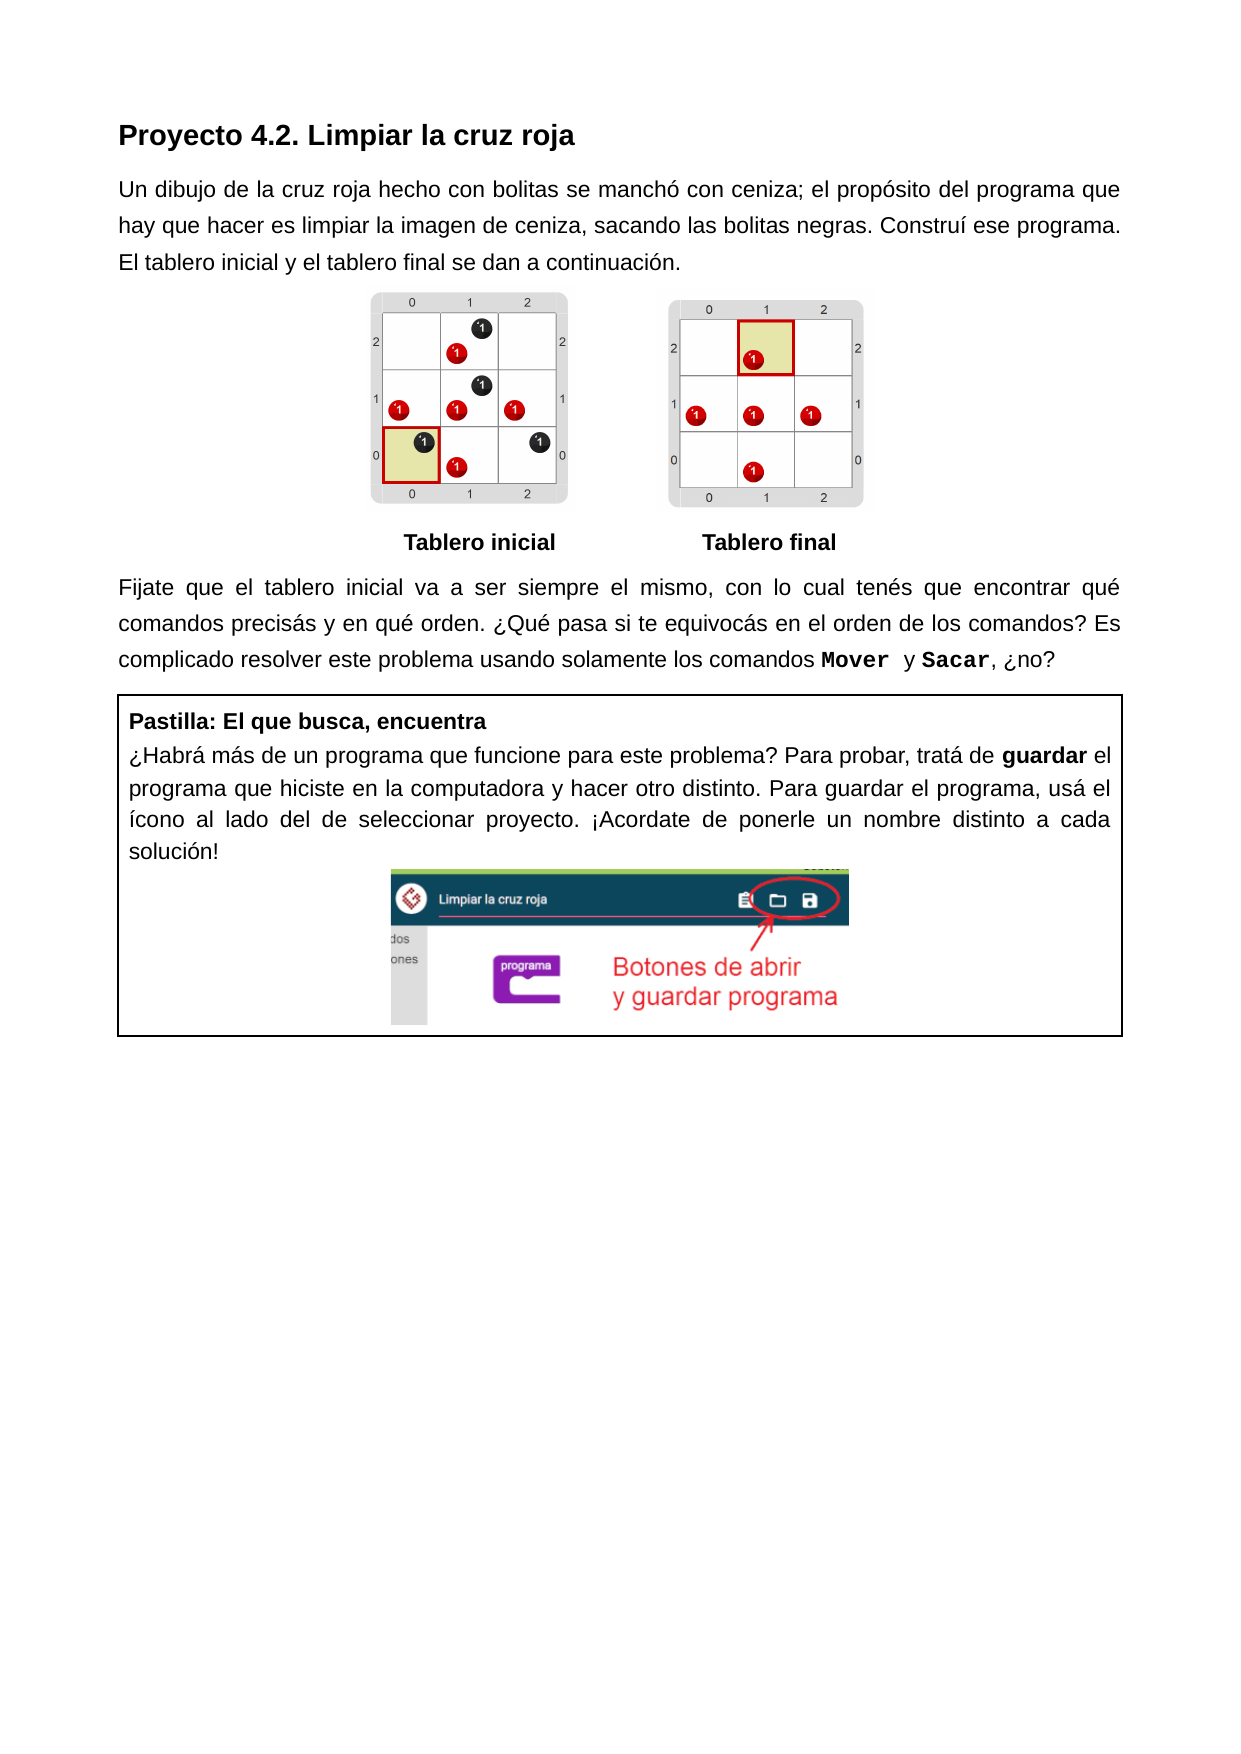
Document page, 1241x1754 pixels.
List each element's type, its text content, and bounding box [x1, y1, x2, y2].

text Un dibujo de la cruz roja hecho con bolitas se manchó con ceniza; el propósito del programa que hay que hacer es limpiar la imagen de ceniza, sacando las bolitas negras. Construí ese programa. El tablero inicial y el tablero final se dan a continuación. [118, 176, 1122, 275]
picture [390, 869, 849, 1025]
text Fijate que el tablero inicial va a ser siempre el mismo, con lo cual tenés que encontrar qué comandos precisás y en qué orden. ¿Qué pasa si te equivocás en el orden de los comandos? Es complicado resolver este problema usando solamente los comandos Mover y Sacar, ¿no? [118, 573, 1122, 674]
picture [365, 285, 575, 513]
text Tablero inicial Tablero final [118, 529, 1122, 555]
text Proyecto 4.2. Limpiar la cruz roja [118, 118, 1122, 152]
picture [656, 289, 875, 513]
table_header Pastilla: El que busca, encuentra ¿Habrá más de un programa que funcione para este problema? Para probar, tratá de guardar el programa que hiciste en la computadora y hacer otro distinto. Para guardar el programa, usá el ícono al lado del de seleccionar proyecto. ¡Acordate de ponerle un nombre distinto a cada solución! [119, 696, 1121, 1035]
